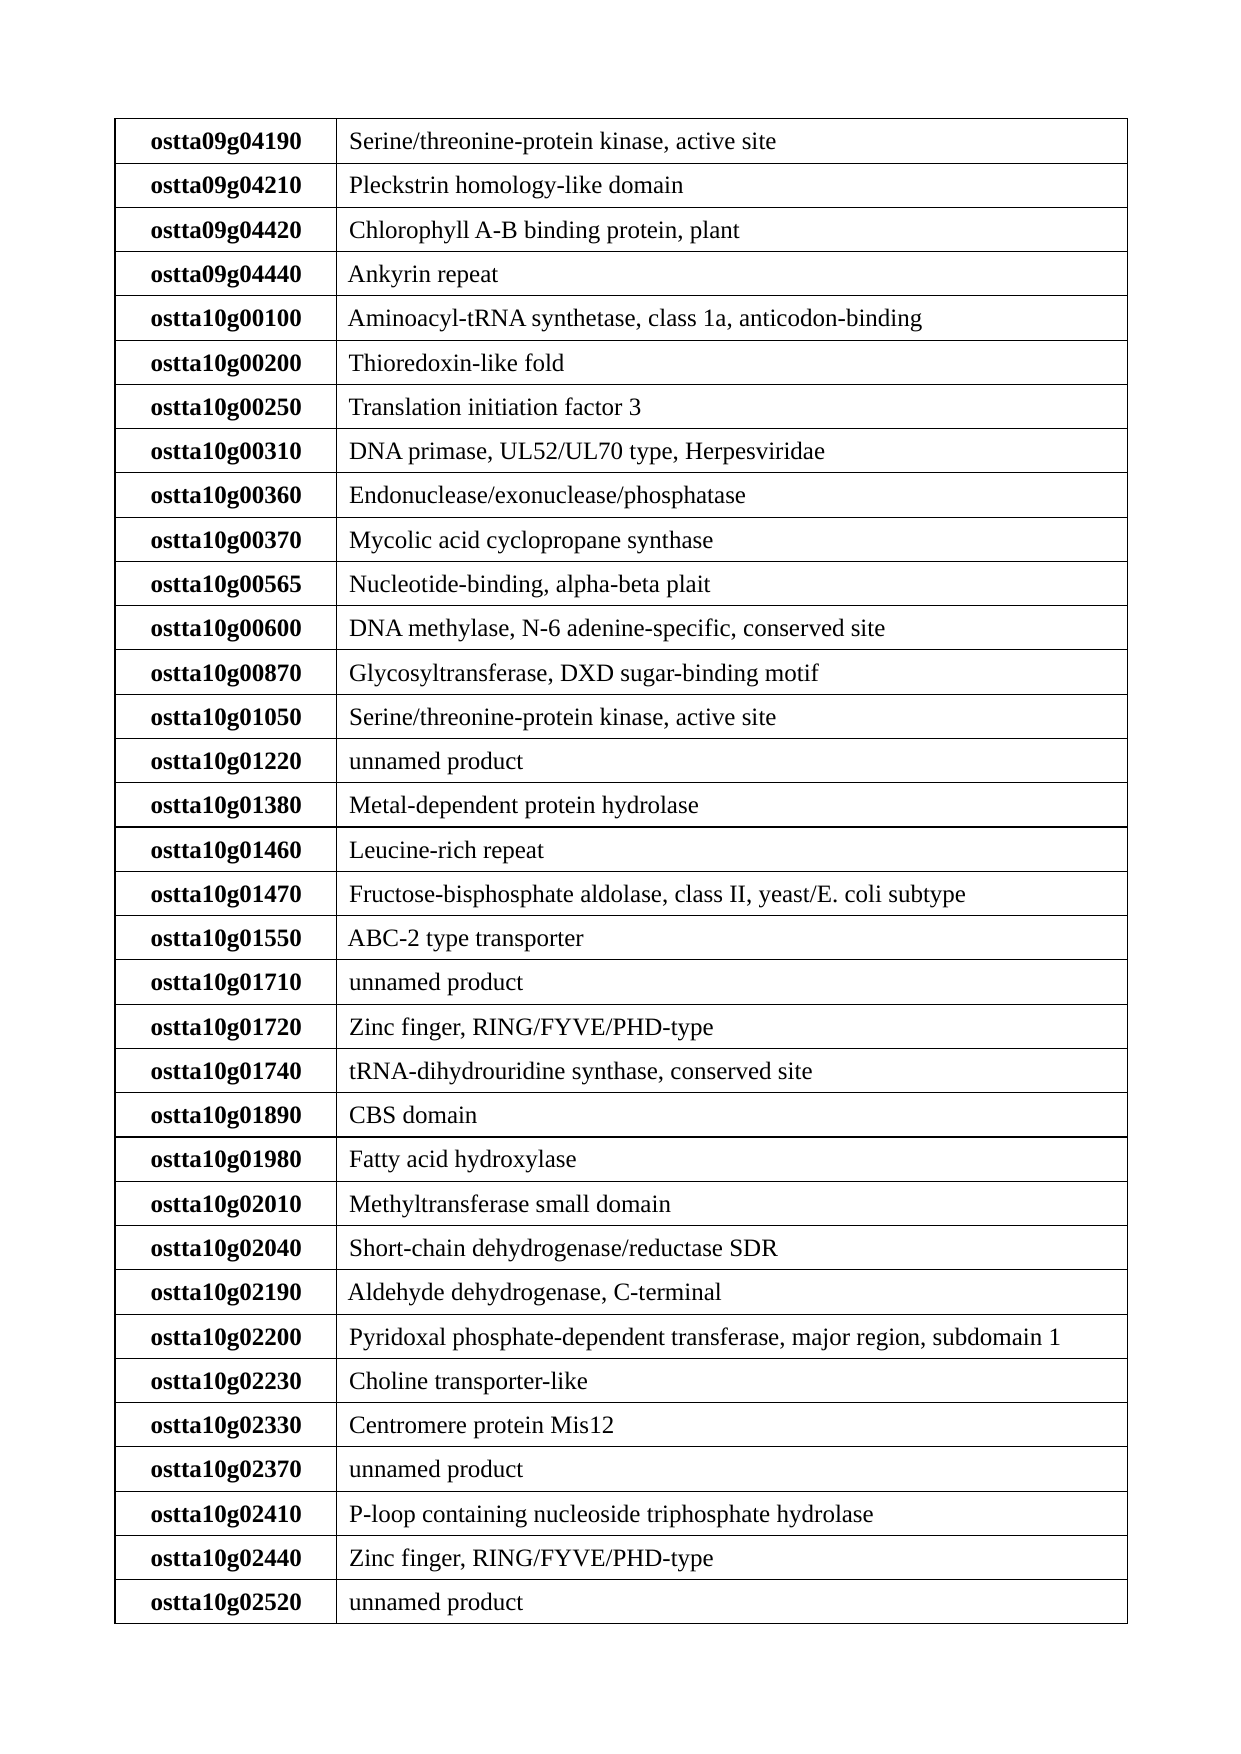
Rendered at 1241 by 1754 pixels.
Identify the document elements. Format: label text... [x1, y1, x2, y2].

table_cell ostta10g01220 [116, 739, 336, 782]
table_cell ostta10g01380 [116, 783, 336, 826]
table_cell ostta10g00310 [116, 429, 336, 472]
table_cell ostta09g04420 [116, 208, 336, 251]
table_cell [1128, 207, 1240, 251]
table_cell [1128, 915, 1240, 959]
table_cell unnamed product [337, 739, 1127, 782]
table_cell ostta10g00565 [116, 562, 336, 605]
table_cell tRNA-dihydrouridine synthase, conserved site [337, 1049, 1127, 1092]
table_cell [1128, 1579, 1240, 1623]
table_cell [1128, 384, 1240, 428]
table_cell Thioredoxin-like fold [337, 341, 1127, 384]
table_cell [1128, 251, 1240, 295]
table_cell ostta10g00250 [116, 385, 336, 428]
table_cell ostta10g01550 [116, 916, 336, 959]
table_cell [1128, 1491, 1240, 1535]
table_cell ostta10g01890 [116, 1093, 336, 1136]
table_cell [1128, 826, 1240, 871]
table_cell unnamed product [337, 960, 1127, 1003]
table_cell Chlorophyll A-B binding protein, plant [337, 208, 1127, 251]
table_cell [1128, 1136, 1240, 1181]
table_cell Zinc finger, RING/FYVE/PHD-type [337, 1536, 1127, 1579]
table_cell Aminoacyl-tRNA synthetase, class 1a, anticodon-binding [337, 296, 1127, 339]
table_cell ostta10g01980 [116, 1138, 336, 1181]
table_cell ostta10g01740 [116, 1049, 336, 1092]
table_cell ostta10g00370 [116, 518, 336, 561]
table_cell ostta10g00360 [116, 473, 336, 517]
table_cell Choline transporter-like [337, 1359, 1127, 1402]
table_cell Mycolic acid cyclopropane synthase [337, 518, 1127, 561]
table_cell [1128, 1048, 1240, 1092]
table_cell [1128, 1446, 1240, 1491]
table_cell [1128, 782, 1240, 826]
table_cell Fatty acid hydroxylase [337, 1138, 1127, 1181]
table_cell [1128, 1402, 1240, 1446]
table_cell Methyltransferase small domain [337, 1182, 1127, 1225]
table_cell P-loop containing nucleoside triphosphate hydrolase [337, 1492, 1127, 1535]
table_cell ostta10g02040 [116, 1226, 336, 1269]
table_cell ABC-2 type transporter [337, 916, 1127, 959]
table_cell ostta10g00200 [116, 341, 336, 384]
table_cell Ankyrin repeat [337, 252, 1127, 295]
table_cell [1128, 1225, 1240, 1269]
table_cell [1128, 1092, 1240, 1136]
table_cell ostta10g02330 [116, 1403, 336, 1446]
table_cell ostta10g02200 [116, 1315, 336, 1358]
table_cell [1128, 649, 1240, 694]
table_cell Fructose-bisphosphate aldolase, class II, yeast/E. coli subtype [337, 872, 1127, 915]
table_cell [1128, 561, 1240, 605]
table_cell Leucine-rich repeat [337, 828, 1127, 871]
table_cell Nucleotide-binding, alpha-beta plait [337, 562, 1127, 605]
table_cell ostta10g02440 [116, 1536, 336, 1579]
table_cell [1128, 694, 1240, 738]
table_cell [1128, 163, 1240, 207]
table_cell [1128, 959, 1240, 1003]
table_cell ostta10g02010 [116, 1182, 336, 1225]
table_cell ostta10g01470 [116, 872, 336, 915]
table_cell Glycosyltransferase, DXD sugar-binding motif [337, 650, 1127, 694]
table_cell ostta10g01710 [116, 960, 336, 1003]
table_cell Aldehyde dehydrogenase, C-terminal [337, 1270, 1127, 1313]
table_cell Serine/threonine-protein kinase, active site [337, 695, 1127, 738]
table_cell [1128, 605, 1240, 649]
table_cell [1128, 118, 1240, 162]
table_cell ostta10g02370 [116, 1447, 336, 1491]
table_cell CBS domain [337, 1093, 1127, 1136]
table_cell [1128, 340, 1240, 384]
table_cell Zinc finger, RING/FYVE/PHD-type [337, 1005, 1127, 1048]
table_cell ostta10g01460 [116, 828, 336, 871]
table_cell DNA methylase, N-6 adenine-specific, conserved site [337, 606, 1127, 649]
table_cell ostta10g00870 [116, 650, 336, 694]
table_cell ostta09g04440 [116, 252, 336, 295]
table_cell DNA primase, UL52/UL70 type, Herpesviridae [337, 429, 1127, 472]
table_cell ostta10g02230 [116, 1359, 336, 1402]
table_cell ostta09g04190 [116, 119, 336, 162]
table_cell ostta09g04210 [116, 164, 336, 207]
table_cell [1128, 1269, 1240, 1313]
table_cell [1128, 428, 1240, 472]
table_cell [1128, 738, 1240, 782]
table_cell [1128, 1535, 1240, 1579]
table_cell Endonuclease/exonuclease/phosphatase [337, 473, 1127, 517]
table_cell ostta10g02520 [116, 1580, 336, 1623]
table_cell [1128, 472, 1240, 517]
table_cell [1128, 295, 1240, 339]
table_cell Pleckstrin homology-like domain [337, 164, 1127, 207]
table_cell ostta10g01720 [116, 1005, 336, 1048]
table_cell [1128, 1358, 1240, 1402]
table_cell Pyridoxal phosphate-dependent transferase, major region, subdomain 1 [337, 1315, 1127, 1358]
table_cell Short-chain dehydrogenase/reductase SDR [337, 1226, 1127, 1269]
table_cell [1128, 871, 1240, 915]
table_cell Translation initiation factor 3 [337, 385, 1127, 428]
table_cell ostta10g02410 [116, 1492, 336, 1535]
table_cell unnamed product [337, 1580, 1127, 1623]
table_cell ostta10g01050 [116, 695, 336, 738]
table_cell unnamed product [337, 1447, 1127, 1491]
table_cell ostta10g00600 [116, 606, 336, 649]
table_cell Centromere protein Mis12 [337, 1403, 1127, 1446]
table_cell ostta10g02190 [116, 1270, 336, 1313]
table_cell [1128, 1314, 1240, 1358]
table_cell [1128, 1181, 1240, 1225]
table_cell [1128, 517, 1240, 561]
table_cell [1128, 1004, 1240, 1048]
table_cell ostta10g00100 [116, 296, 336, 339]
table_cell Serine/threonine-protein kinase, active site [337, 119, 1127, 162]
table_cell Metal-dependent protein hydrolase [337, 783, 1127, 826]
